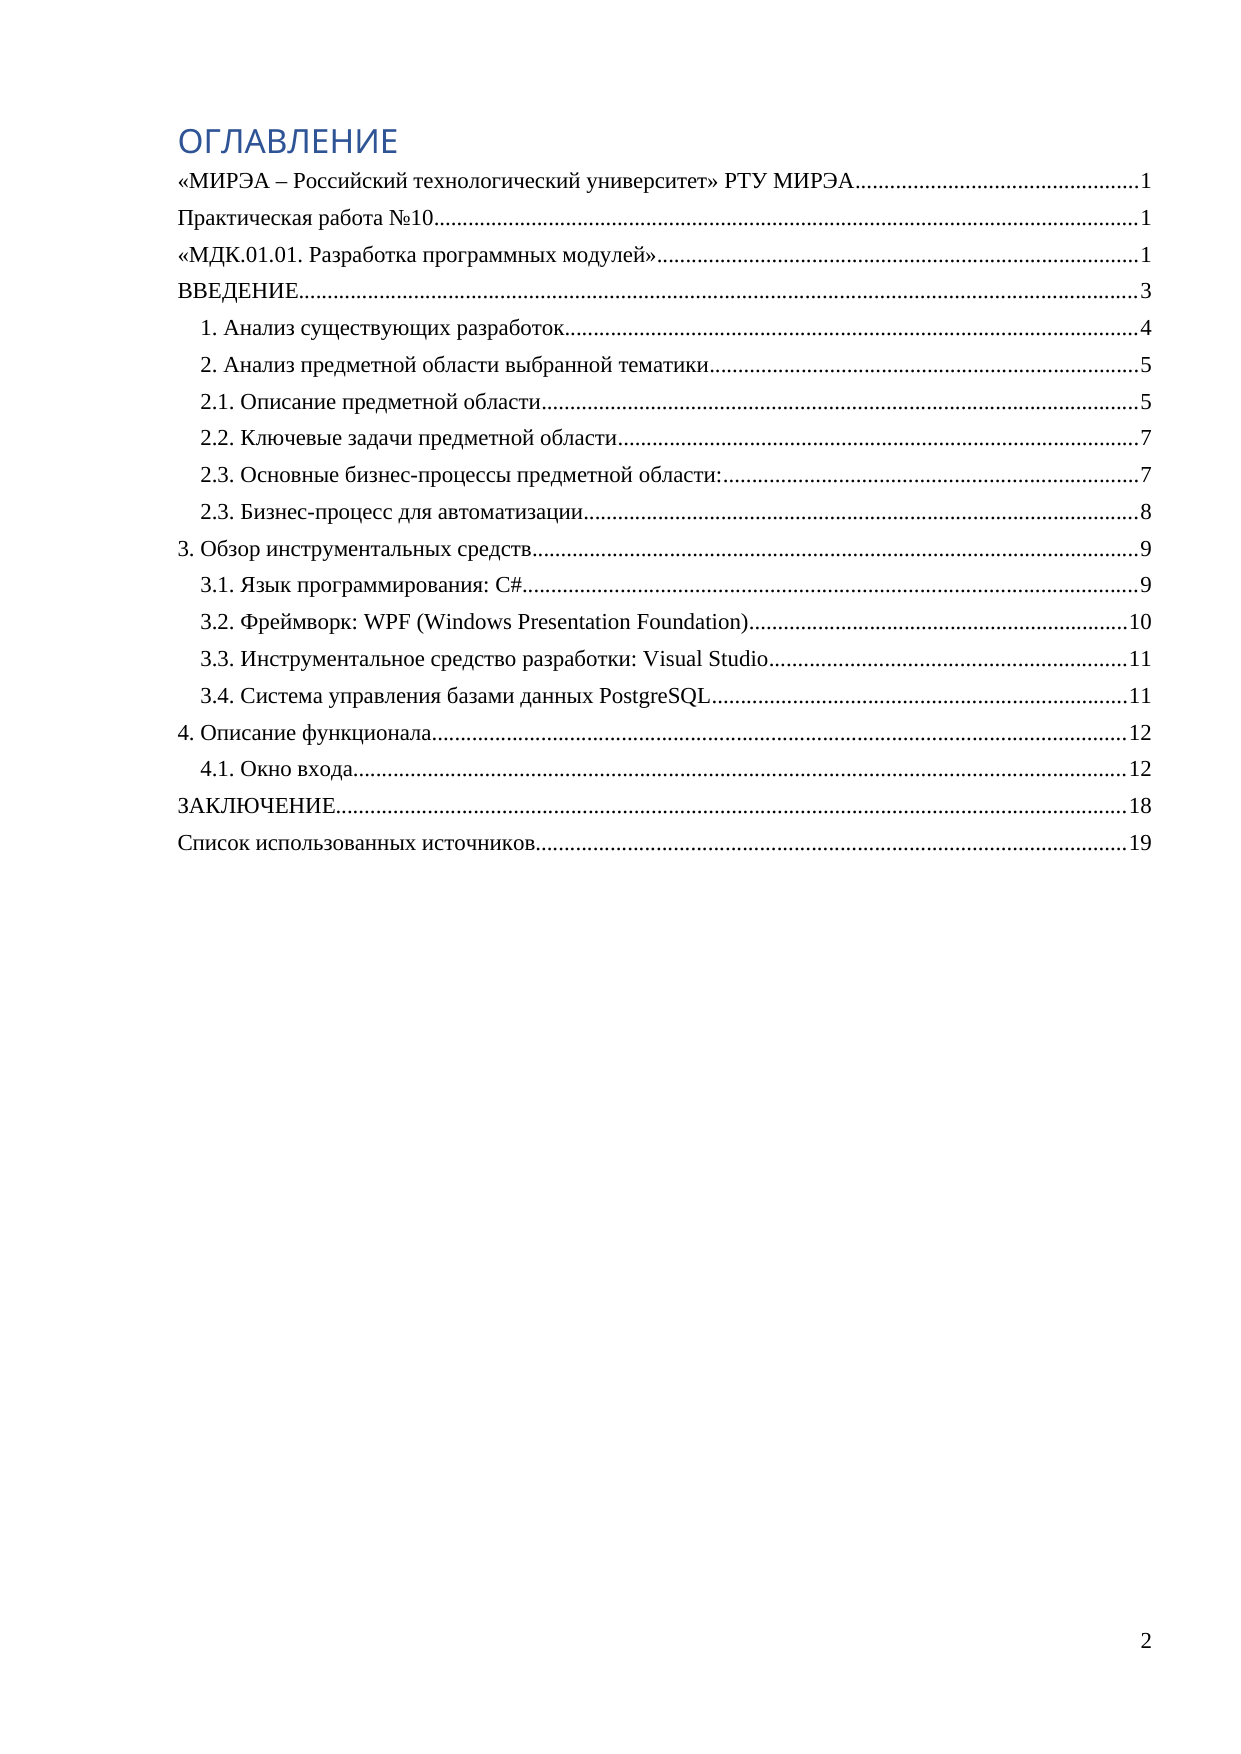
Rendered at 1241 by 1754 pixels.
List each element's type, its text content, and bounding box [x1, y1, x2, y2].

text 4.1. Окно входа 12 [200, 755, 1152, 782]
text «МИРЭА – Российский технологический университет» РТУ МИРЭА 1 [177, 167, 1152, 193]
text Практическая работа №10 1 [177, 204, 1152, 230]
text 4. Описание функционала 12 [177, 719, 1152, 745]
text 2.2. Ключевые задачи предметной области 7 [200, 424, 1152, 451]
text ЗАКЛЮЧЕНИЕ 18 [177, 792, 1152, 818]
text 2.3. Основные бизнес-процессы предметной области: 7 [200, 461, 1152, 488]
text 3.2. Фреймворк: WPF (Windows Presentation Foundation) 10 [200, 608, 1152, 635]
text 1. Анализ существующих разработок 4 [200, 314, 1152, 341]
text 2. Анализ предметной области выбранной тематики 5 [200, 351, 1152, 377]
subtitle ОГЛАВЛЕНИЕ [177, 118, 1152, 163]
text 3.3. Инструментальное средство разработки: Visual Studio 11 [200, 645, 1152, 671]
text 2.1. Описание предметной области 5 [200, 388, 1152, 414]
text 3. Обзор инструментальных средств 9 [177, 535, 1152, 561]
text 3.1. Язык программирования: C# 9 [200, 572, 1152, 598]
text 2.3. Бизнес-процесс для автоматизации 8 [200, 498, 1152, 524]
text Список использованных источников 19 [177, 829, 1152, 855]
text «МДК.01.01. Разработка программных модулей» 1 [177, 241, 1152, 267]
text ВВЕДЕНИЕ 3 [177, 277, 1152, 304]
text 3.4. Система управления базами данных PostgreSQL 11 [200, 682, 1152, 708]
